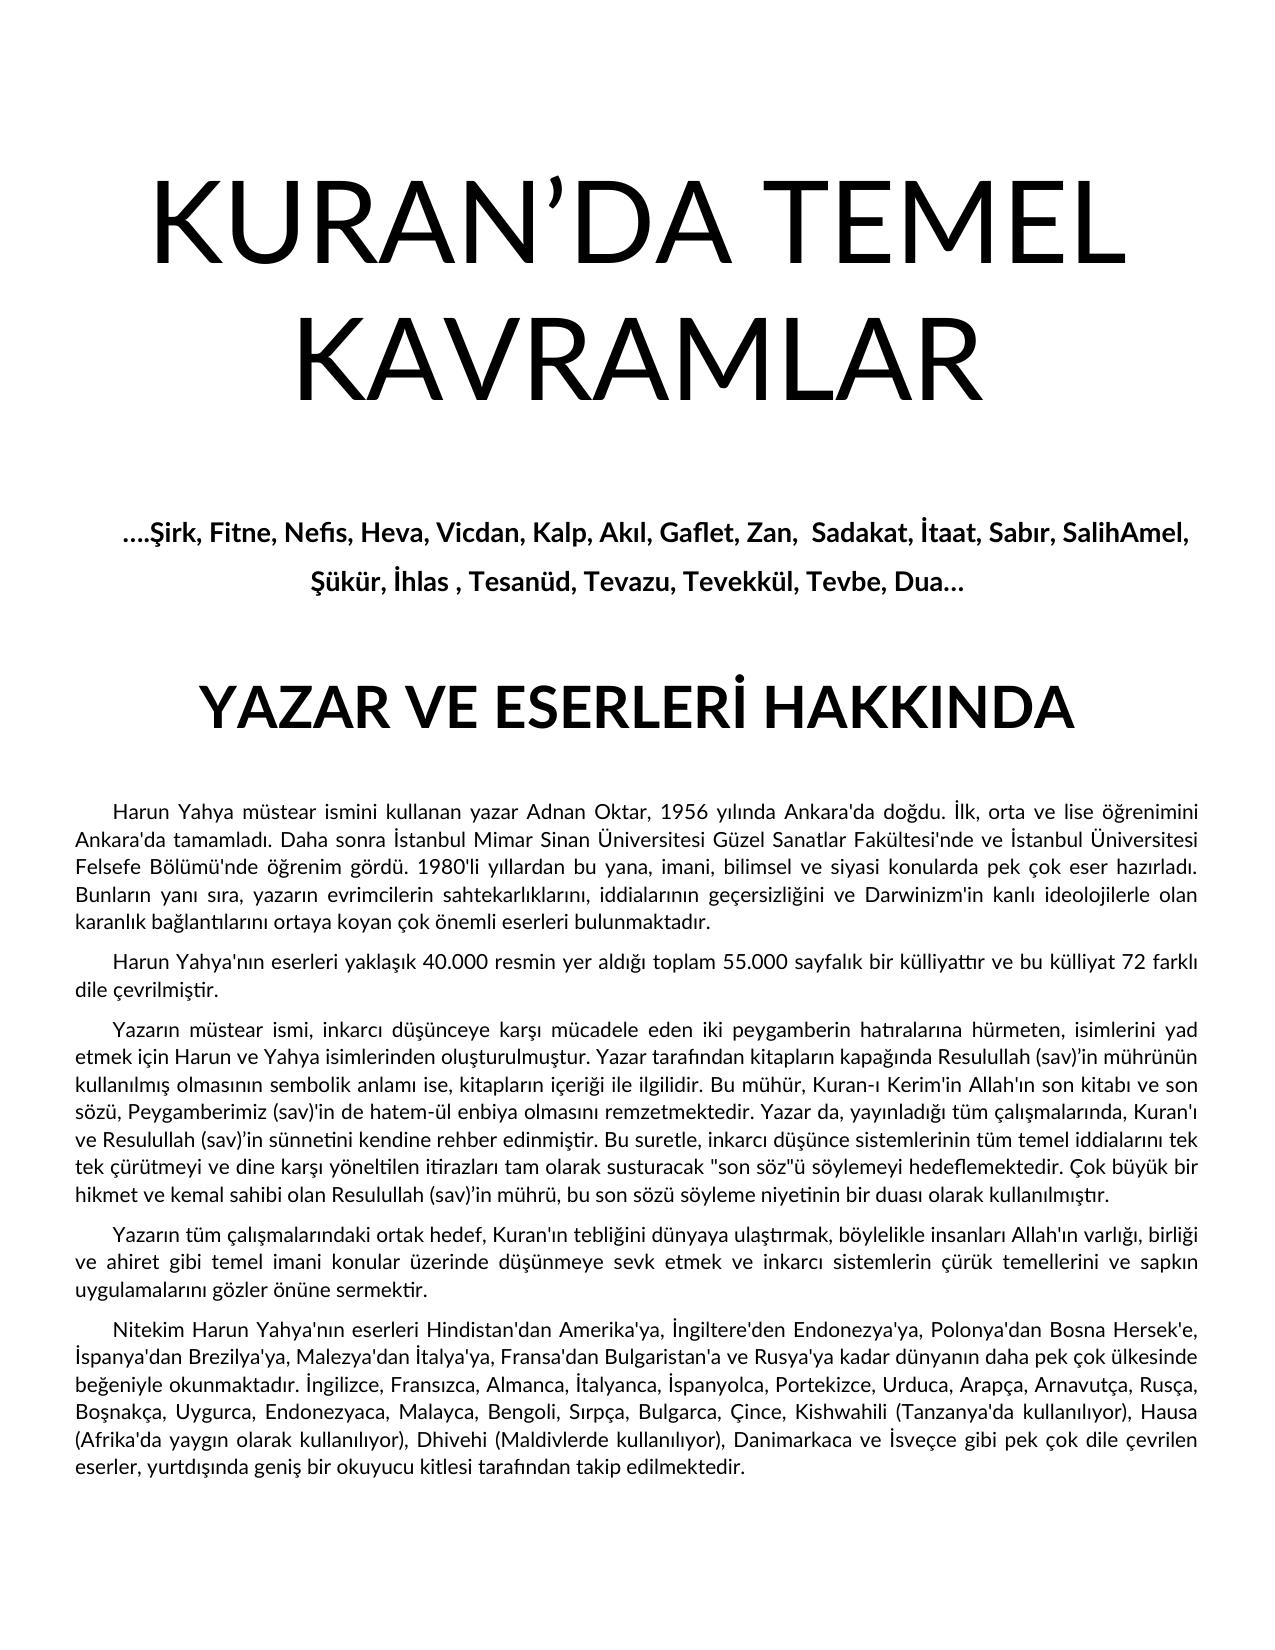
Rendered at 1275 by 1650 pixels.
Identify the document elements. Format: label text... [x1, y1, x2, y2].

text Nitekim Harun Yahya'nın eserleri Hindistan'dan Amerika'ya, İngiltere'den Endonezya'ya, Polonya'dan Bosna Hersek'e, İspanya'dan Brezilya'ya, Malezya'dan İtalya'ya, Fransa'dan Bulgaristan'a ve Rusya'ya kadar dünyanın daha pek çok ülkesinde beğeniyle okunmaktadır. İngilizce, Fransızca, Almanca, İtalyanca, İspanyolca, Portekizce, Urduca, Arapça, Arnavutça, Rusça, Boşnakça, Uygurca, Endonezyaca, Malayca, Bengoli, Sırpça, Bulgarca, Çince, Kishwahili (Tanzanya'da kullanılıyor), Hausa (Afrika'da yaygın olarak kullanılıyor), Dhivehi (Maldivlerde kullanılıyor), Danimarkaca ve İsveçce gibi pek çok dile çevrilen eserler, yurtdışında geniş bir okuyucu kitlesi tarafından takip edilmektedir. [75, 1317, 1200, 1479]
title KURAN’DA TEMEL KAVRAMLAR [75, 150, 1200, 425]
text Harun Yahya'nın eserleri yaklaşık 40.000 resmin yer aldığı toplam 55.000 sayfalık bir külliyattır ve bu külliyat 72 farklı dile çevrilmiştir. [75, 949, 1200, 1002]
text Harun Yahya müstear ismini kullanan yazar Adnan Oktar, 1956 yılında Ankara'da doğdu. İlk, orta ve lise öğrenimini Ankara'da tamamladı. Daha sonra İstanbul Mimar Sinan Üniversitesi Güzel Sanatlar Fakültesi'nde ve İstanbul Üniversitesi Felsefe Bölümü'nde öğrenim gördü. 1980'li yıllardan bu yana, imani, bilimsel ve siyasi konularda pek çok eser hazırladı. Bunların yanı sıra, yazarın evrimcilerin sahtekarlıklarını, iddialarının geçersizliğini ve Darwinizm'in kanlı ideolojilerle olan karanlık bağlantılarını ortaya koyan çok önemli eserleri bulunmaktadır. [75, 799, 1200, 934]
text Yazarın tüm çalışmalarındaki ortak hedef, Kuran'ın tebliğini dünyaya ulaştırmak, böylelikle insanları Allah'ın varlığı, birliği ve ahiret gibi temel imani konular üzerinde düşünmeye sevk etmek ve inkarcı sistemlerin çürük temellerini ve sapkın uygulamalarını gözler önüne sermektir. [75, 1222, 1200, 1302]
text ….Şirk, Fitne, Nefis, Heva, Vicdan, Kalp, Akıl, Gaflet, Zan, Sadakat, İtaat, Sabır, SalihAmel, Şükür, İhlas , Tesanüd, Tevazu, Tevekkül, Tevbe, Dua… [75, 516, 1200, 597]
subtitle YAZAR VE ESERLERİ HAKKINDA [75, 671, 1200, 741]
text Yazarın müstear ismi, inkarcı düşünceye karşı mücadele eden iki peygamberin hatıralarına hürmeten, isimlerini yad etmek için Harun ve Yahya isimlerinden oluşturulmuştur. Yazar tarafından kitapların kapağında Resulullah (sav)’in mührünün kullanılmış olmasının sembolik anlamı ise, kitapların içeriği ile ilgilidir. Bu mühür, Kuran-ı Kerim'in Allah'ın son kitabı ve son sözü, Peygamberimiz (sav)'in de hatem-ül enbiya olmasını remzetmektedir. Yazar da, yayınladığı tüm çalışmalarında, Kuran'ı ve Resulullah (sav)’in sünnetini kendine rehber edinmiştir. Bu suretle, inkarcı düşünce sistemlerinin tüm temel iddialarını tek tek çürütmeyi ve dine karşı yöneltilen itirazları tam olarak susturacak "son söz"ü söylemeyi hedeflemektedir. Çok büyük bir hikmet ve kemal sahibi olan Resulullah (sav)’in mührü, bu son sözü söyleme niyetinin bir duası olarak kullanılmıştır. [75, 1017, 1200, 1207]
